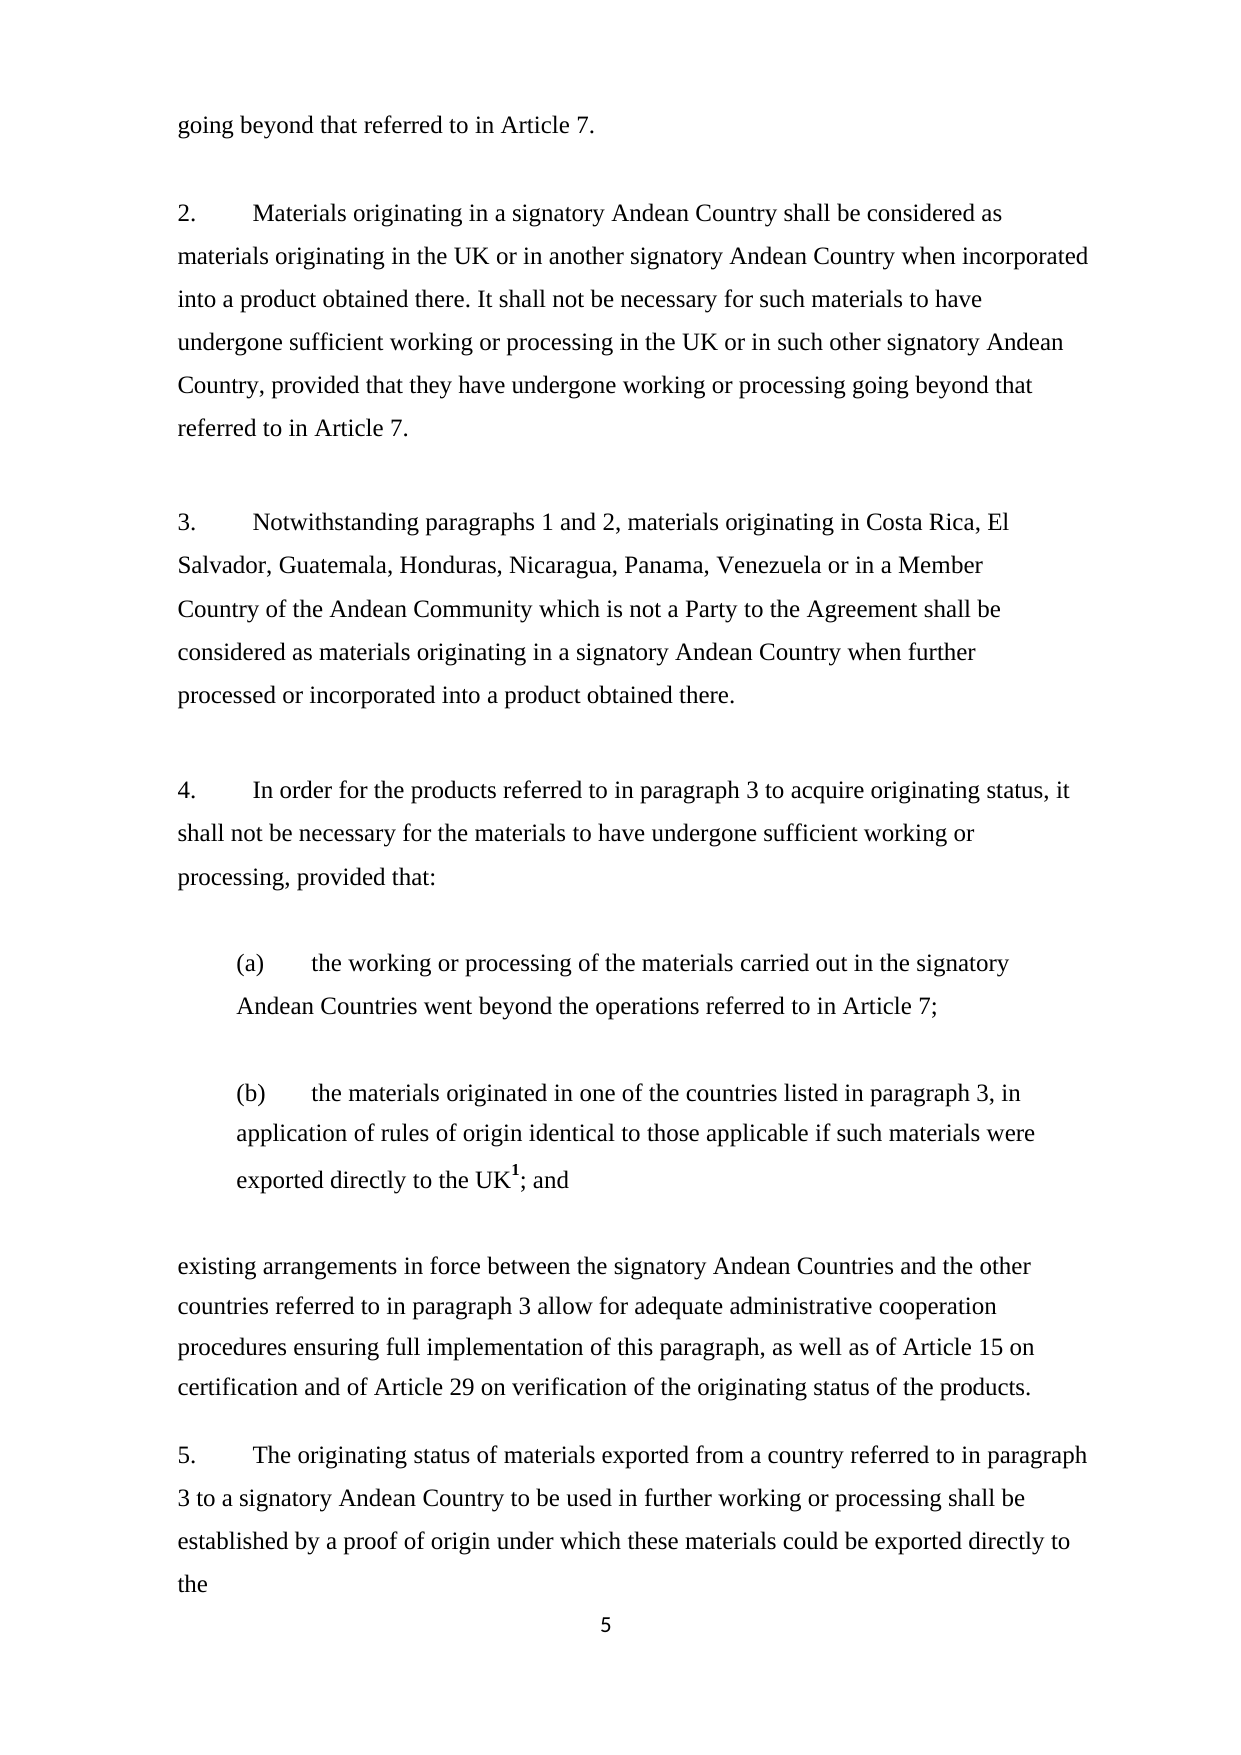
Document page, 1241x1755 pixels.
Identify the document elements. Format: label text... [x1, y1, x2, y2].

list The originating status of materials exported from a country referred to in paragraph 3 to a signatory Andean Country to be used in further working or processing shall be established by a proof of origin under which these materials could be exported directly to the [177, 1440, 1091, 1598]
text existing arrangements in force between the signatory Andean Countries and the other countries referred to in paragraph 3 allow for adequate administrative cooperation procedures ensuring full implementation of this paragraph, as well as of Article 15 on certification and of Article 29 on verification of the originating status of the products. [177, 1251, 1089, 1401]
list going beyond that referred to in Article 7. [177, 110, 1076, 139]
list Notwithstanding paragraphs 1 and 2, materials originating in Costa Rica, El Salvador, Guatemala, Honduras, Nicaragua, Panama, Venezuela or in a Member Country of the Andean Community which is not a Party to the Agreement shall be considered as materials originating in a signatory Andean Country when further processed or incorporated into a product obtained there. [177, 507, 1065, 709]
list the working or processing of the materials carried out in the signatory Andean Countries went beyond the operations referred to in Article 7; [236, 948, 1092, 1020]
list In order for the products referred to in paragraph 3 to acquire originating status, it shall not be necessary for the materials to have undergone sufficient working or processing, provided that: [177, 775, 1089, 890]
list the materials originated in one of the countries listed in paragraph 3, in application of rules of origin identical to those applicable if such materials were exported directly to the UK1; and [236, 1078, 1063, 1194]
list Materials originating in a signatory Andean Country shall be considered as materials originating in the UK or in another signatory Andean Country when incorporated into a product obtained there. It shall not be necessary for such materials to have undergone sufficient working or processing in the UK or in such other signatory Andean Country, provided that they have undergone working or processing going beyond that referred to in Article 7. [177, 198, 1092, 442]
